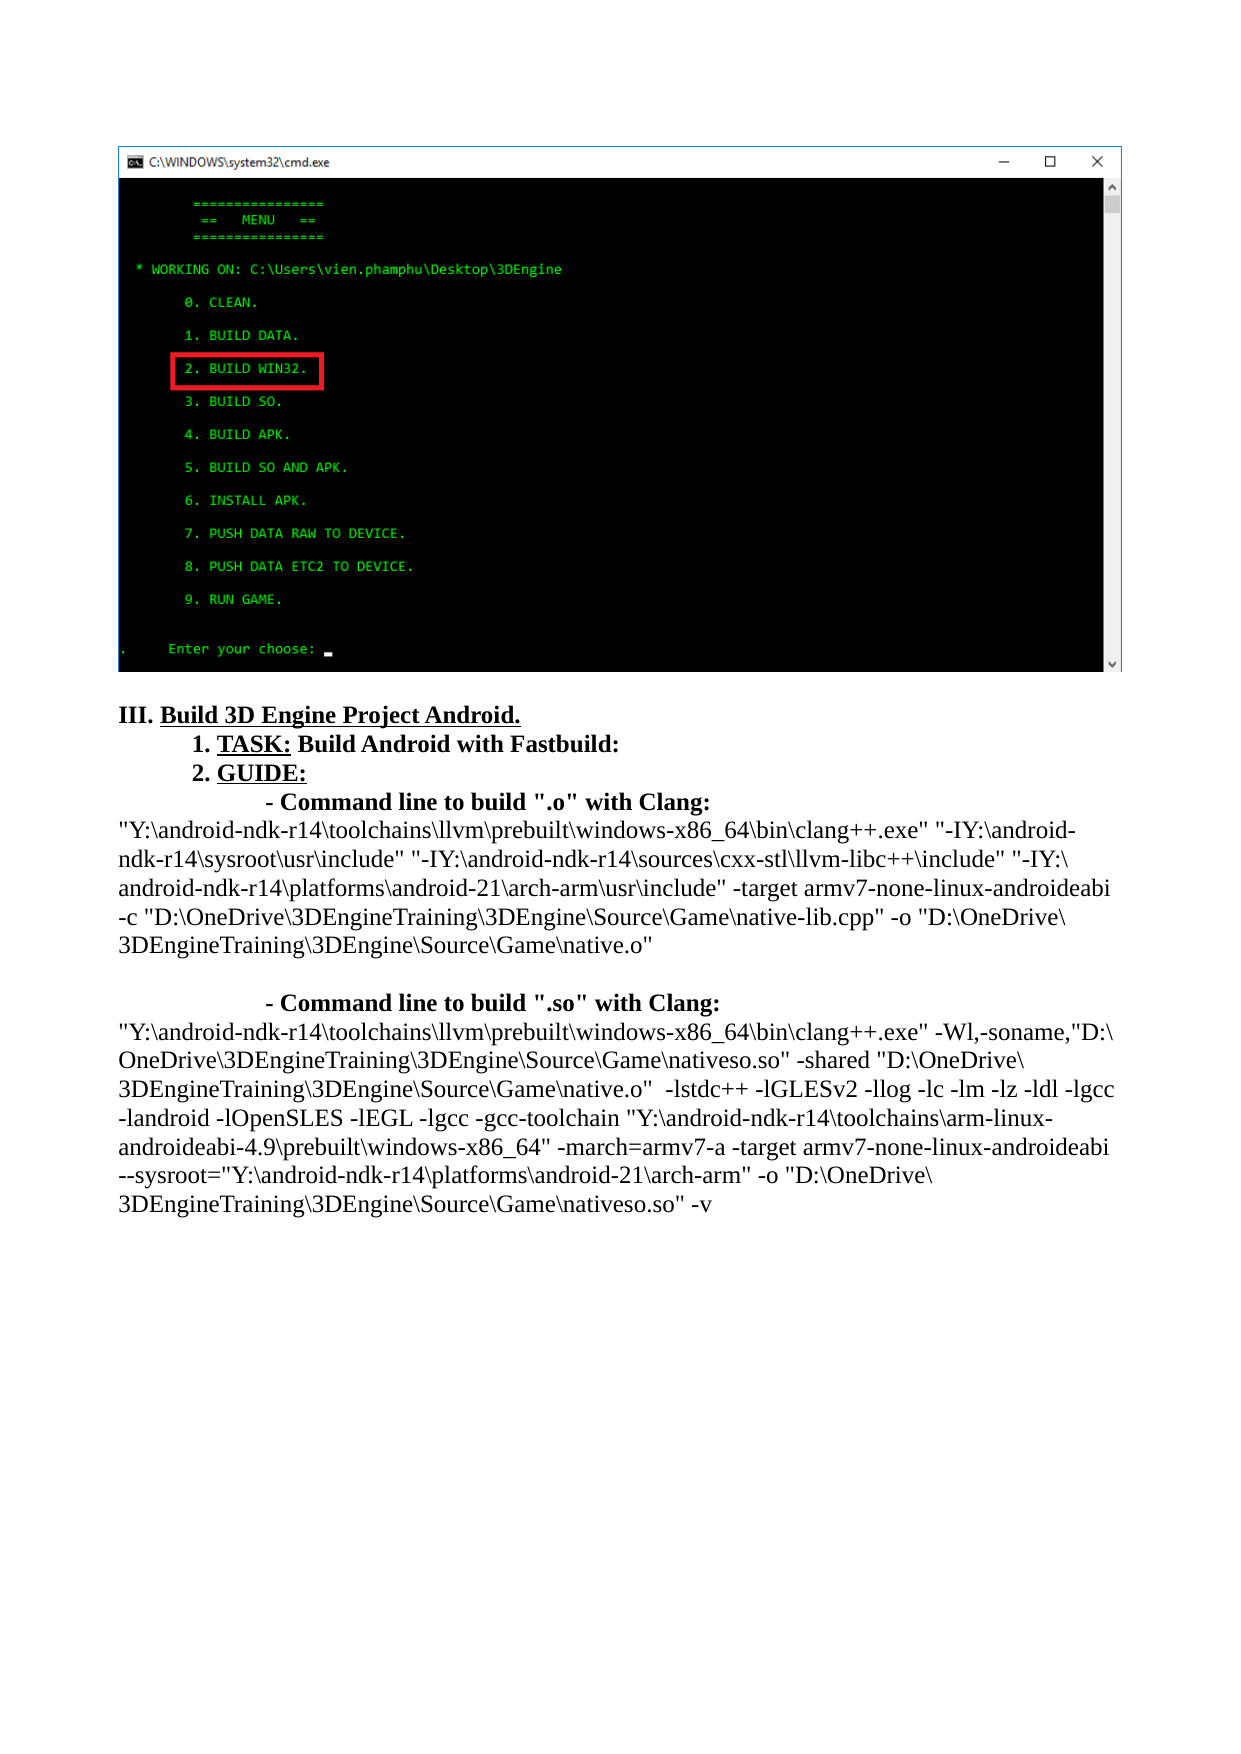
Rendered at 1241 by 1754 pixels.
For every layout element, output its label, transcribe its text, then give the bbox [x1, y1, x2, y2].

text 1. TASK: Build Android with Fastbuild: [118, 729, 1122, 758]
text "Y:\android-ndk-r14\toolchains\llvm\prebuilt\windows-x86_64\bin\clang++.exe" "-IY:\android-ndk-r14\sysroot\usr\include" "-IY:\android-ndk-r14\sources\cxx-stl\llvm-libc++\include" "-IY:\android-ndk-r14\platforms\android-21\arch-arm\usr\include" -target armv7-none-linux-androideabi -c "D:\OneDrive\3DEngineTraining\3DEngine\Source\Game\native-lib.cpp" -o "D:\OneDrive\3DEngineTraining\3DEngine\Source\Game\native.o" [118, 816, 1122, 959]
text - Command line to build ".o" with Clang: [118, 787, 1122, 816]
text 2. GUIDE: [118, 758, 1122, 787]
text - Command line to build ".so" with Clang: [118, 988, 1122, 1017]
text "Y:\android-ndk-r14\toolchains\llvm\prebuilt\windows-x86_64\bin\clang++.exe" -Wl,-soname,"D:\OneDrive\3DEngineTraining\3DEngine\Source\Game\nativeso.so" -shared "D:\OneDrive\3DEngineTraining\3DEngine\Source\Game\native.o" -lstdc++ -lGLESv2 -llog -lc -lm -lz -ldl -lgcc -landroid -lOpenSLES -lEGL -lgcc -gcc-toolchain "Y:\android-ndk-r14\toolchains\arm-linux-androideabi-4.9\prebuilt\windows-x86_64" -march=armv7-a -target armv7-none-linux-androideabi --sysroot="Y:\android-ndk-r14\platforms\android-21\arch-arm" -o "D:\OneDrive\3DEngineTraining\3DEngine\Source\Game\nativeso.so" -v [118, 1017, 1122, 1218]
text III. Build 3D Engine Project Android. [118, 701, 1122, 729]
